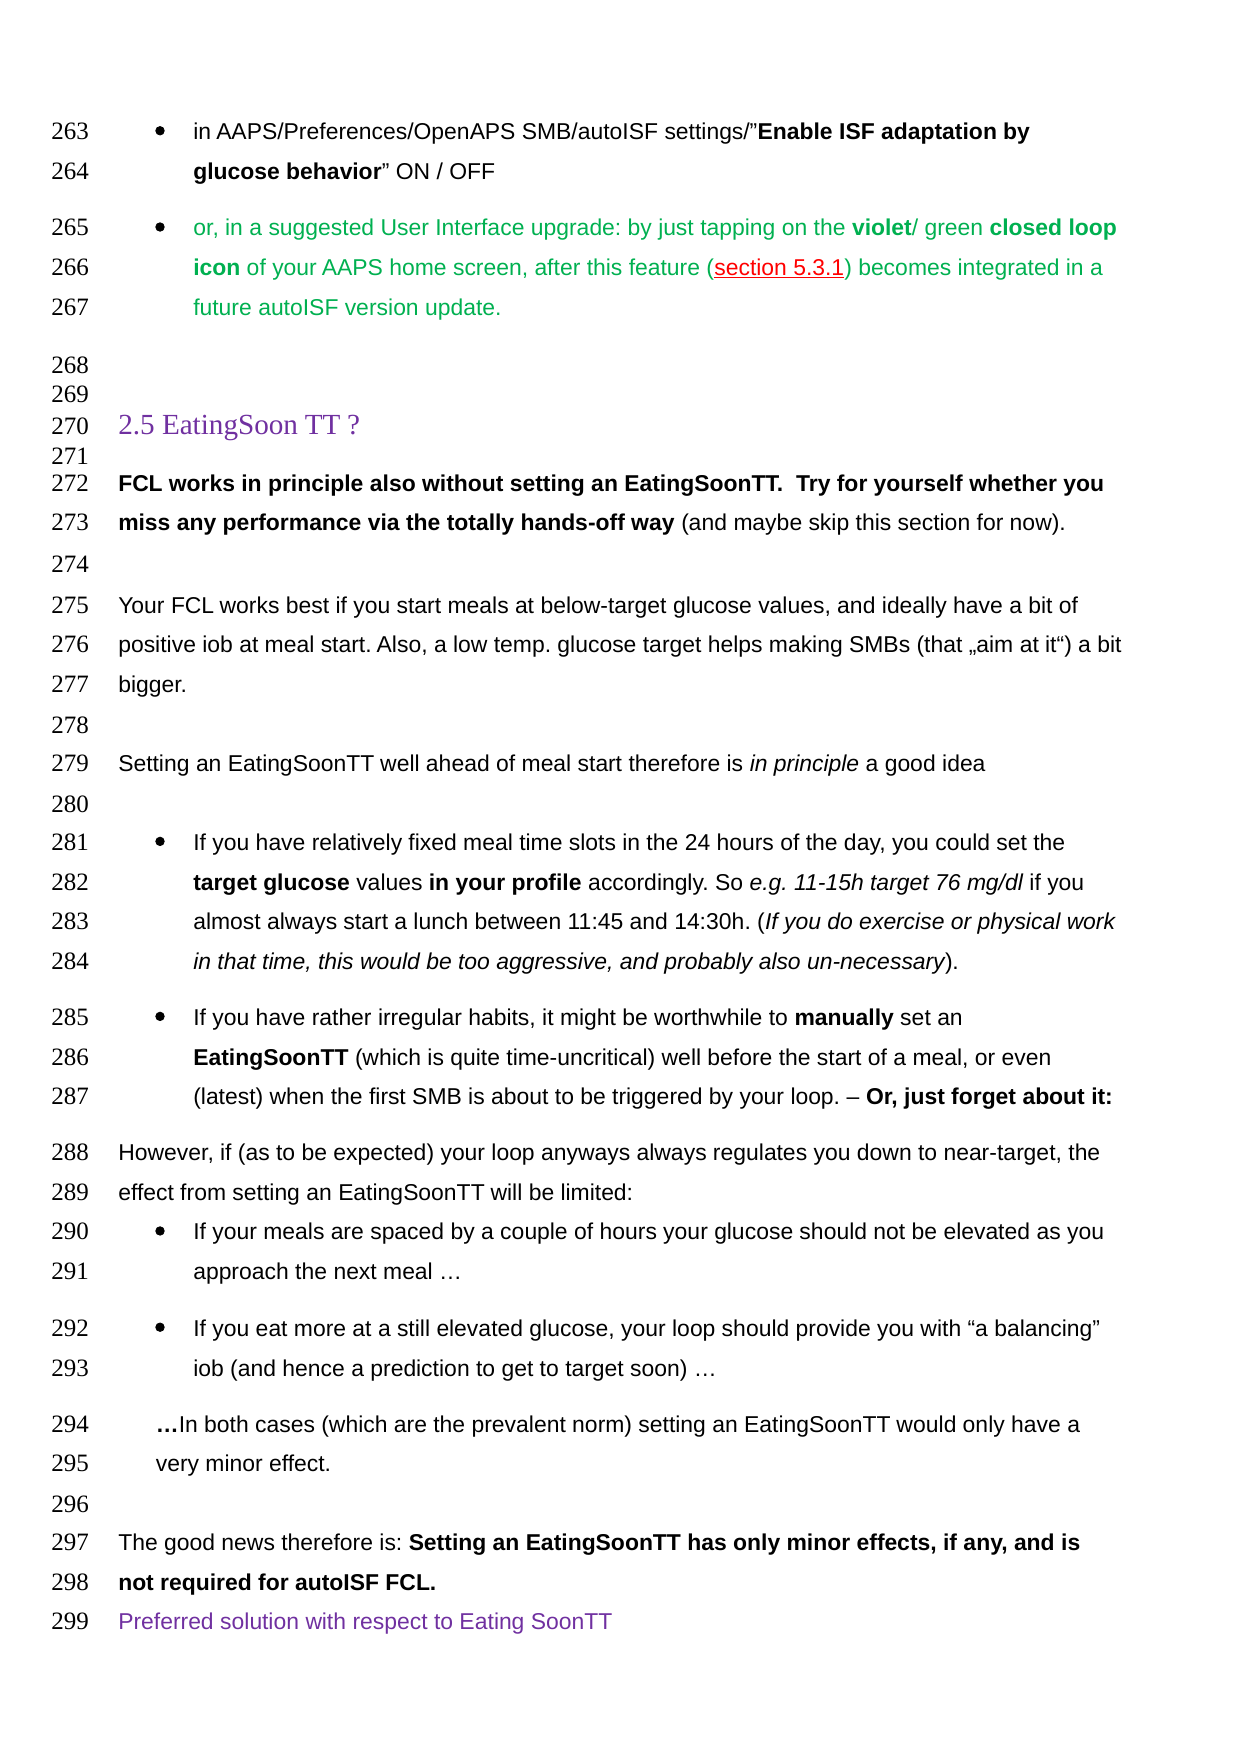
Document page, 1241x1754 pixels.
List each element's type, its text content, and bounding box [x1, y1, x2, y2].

text However, if (as to be expected) your loop anyways always regulates you down to near-target, the effect from setting an EatingSoonTT will be limited: [118, 1139, 1122, 1205]
text FCL works in principle also without setting an EatingSoonTT. Try for yourself whether you miss any performance via the totally hands-off way (and maybe skip this section for now). [118, 470, 1122, 536]
list in AAPS/Preferences/OpenAPS SMB/autoISF settings/”Enable ISF adaptation by glucose behavior” ON / OFF [156, 118, 1122, 184]
list If your meals are spaced by a couple of hours your glucose should not be elevated as you approach the next meal … [156, 1218, 1122, 1285]
text Your FCL works best if you start meals at below-target glucose values, and ideally have a bit of positive iob at meal start. Also, a low temp. glucose target helps making SMBs (that „aim at it“) a bit bigger. [118, 592, 1122, 697]
text Setting an EatingSoonTT well ahead of meal start therefore is in principle a good idea [118, 750, 1122, 776]
list or, in a suggested User Interface upgrade: by just tapping on the violet/ green closed loop icon of your AAPS home screen, after this feature (section 5.3.1) becomes integrated in a future autoISF version update. [156, 214, 1122, 320]
text Preferred solution with respect to Eating SoonTT [118, 1608, 1122, 1634]
text 2.5 EatingSoon TT ? [118, 407, 1122, 441]
list If you have rather irregular habits, it might be worthwhile to manually set an EatingSoonTT (which is quite time-uncritical) well before the start of a meal, or even (latest) when the first SMB is about to be triggered by your loop. – Or, just forget about it: [156, 1004, 1122, 1109]
list If you eat more at a still elevated glucose, your loop should provide you with “a balancing” iob (and hence a prediction to get to target soon) … [156, 1314, 1122, 1381]
list If you have relatively fixed meal time slots in the 24 hours of the day, you could set the target glucose values in your profile accordingly. So e.g. 11-15h target 76 mg/dl if you almost always start a lunch between 11:45 and 14:30h. (If you do exercise or physical work in that time, this would be too aggressive, and probably also un-necessary). [156, 829, 1122, 974]
text The good news therefore is: Setting an EatingSoonTT has only minor effects, if any, and is not required for autoISF FCL. [118, 1529, 1122, 1595]
text …In both cases (which are the prevalent norm) setting an EatingSoonTT would only have a very minor effect. [156, 1411, 1122, 1476]
